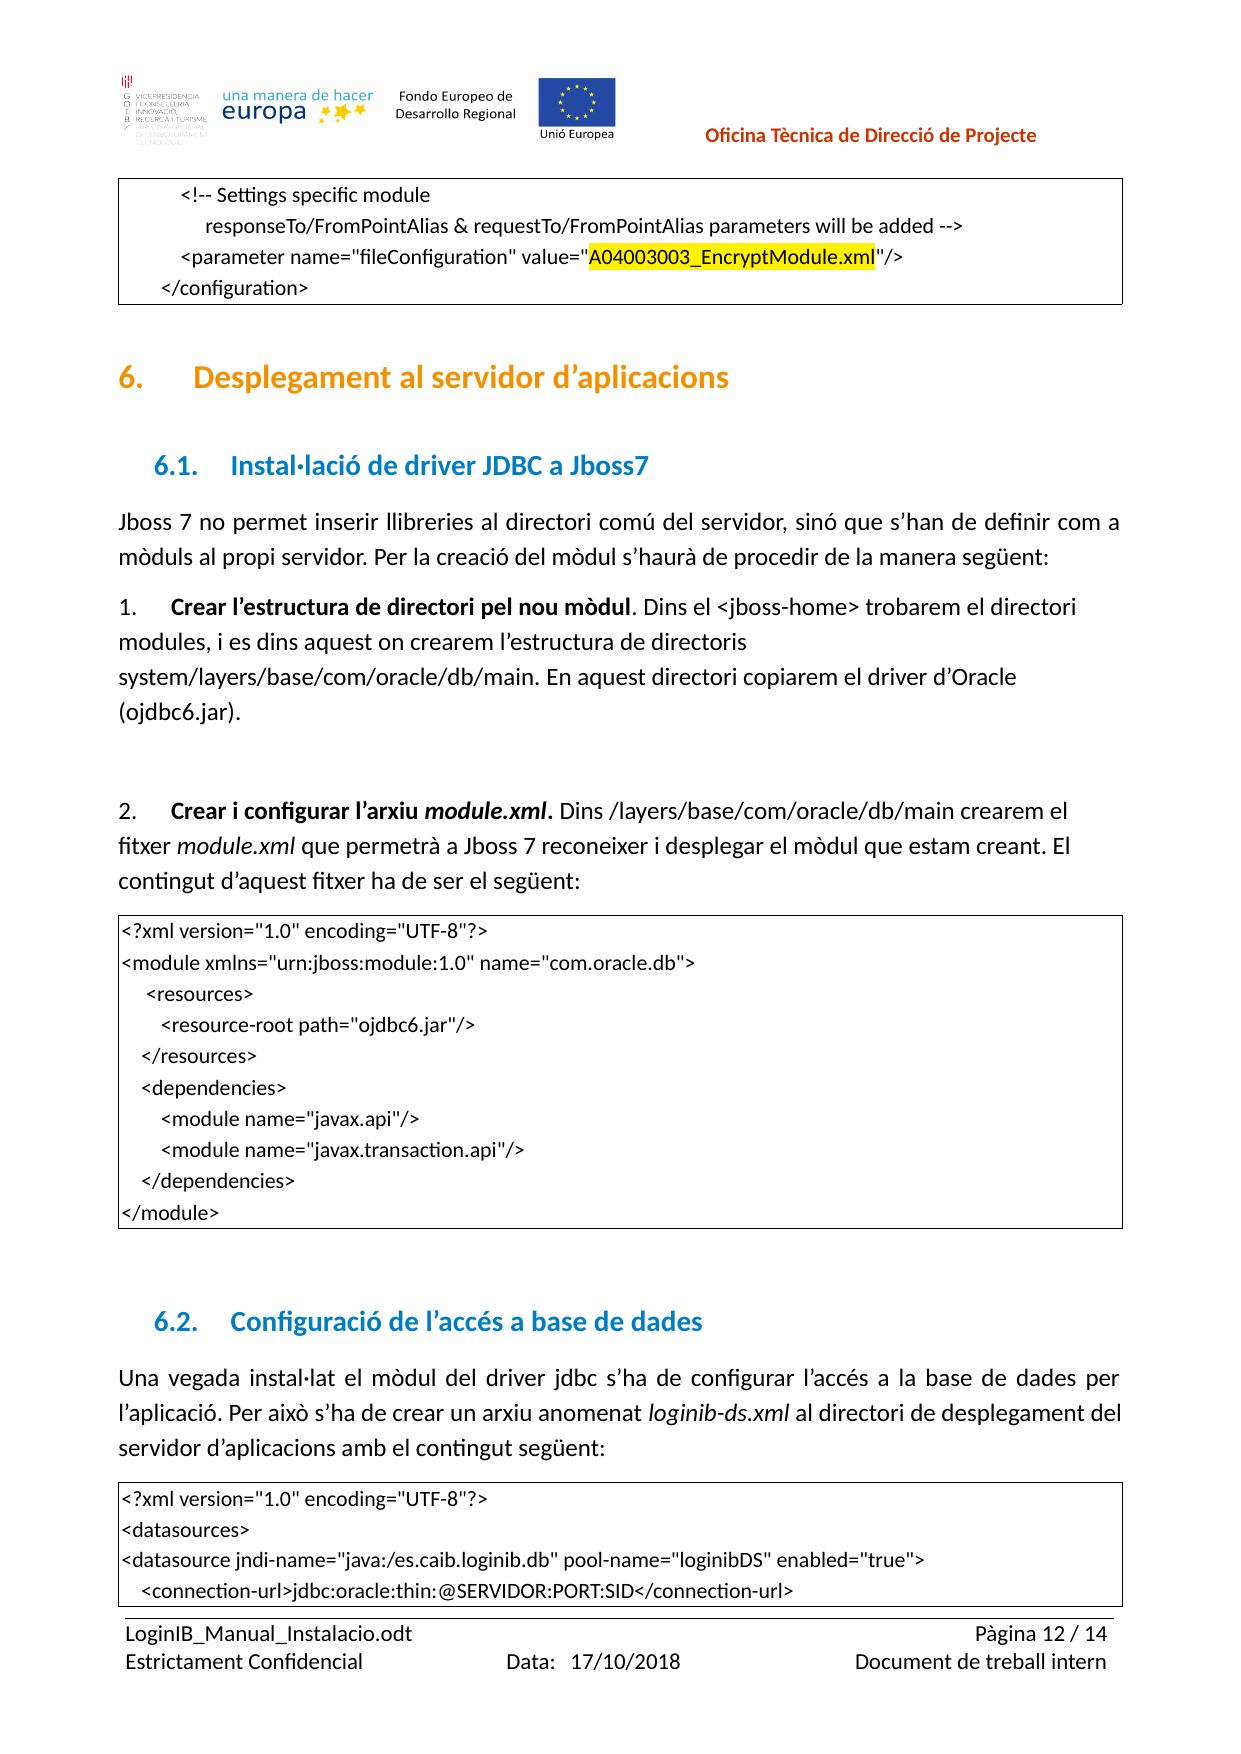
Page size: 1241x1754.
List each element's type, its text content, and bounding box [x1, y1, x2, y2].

text <datasource jndi-name="java:/es.caib.loginib.db" pool-name="loginibDS" enabled="true"> [119, 1543, 1122, 1573]
text <connection-url>jdbc:oracle:thin:@SERVIDOR:PORT:SID</connection-url> [119, 1574, 1122, 1606]
text <?xml version="1.0" encoding="UTF-8"?> [119, 1483, 1122, 1512]
picture [118, 73, 213, 147]
text <parameter name="fileConfiguration" value="A04003003_EncryptModule.xml"/> [119, 240, 1122, 270]
text </resources> [119, 1039, 1122, 1069]
text </configuration> [119, 271, 1122, 304]
text <datasources> [119, 1513, 1122, 1542]
text <dependencies> [119, 1071, 1122, 1100]
subtitle Configuració de l’accés a base de dades [153, 1303, 1122, 1339]
text <resources> [119, 977, 1122, 1007]
text <?xml version="1.0" encoding="UTF-8"?> [119, 916, 1122, 944]
text responseTo/FromPointAlias & requestTo/FromPointAlias parameters will be added --> [119, 209, 1122, 239]
subtitle Desplegament al servidor d’aplicacions [118, 356, 1122, 397]
text <!-- Settings specific module [119, 179, 1122, 207]
text 1. Crear l’estructura de directori pel nou mòdul. Dins el <jboss-home> trobarem el directori modules, i es dins aquest on crearem l’estructura de directoris system/layers/base/com/oracle/db/main. En aquest directori copiarem el driver d’Oracle (ojdbc6.jar). [81, 591, 1122, 726]
text 2. Crear i configurar l’arxiu module.xml. Dins /layers/base/com/oracle/db/main crearem el fitxer module.xml que permetrà a Jboss 7 reconeixer i desplegar el mòdul que estam creant. El contingut d’aquest fitxer ha de ser el següent: [81, 795, 1122, 895]
text </module> [119, 1196, 1122, 1228]
text Una vegada instal·lat el mòdul del driver jdbc s’ha de configurar l’accés a la base de dades per l’aplicació. Per això s’ha de crear un arxiu anomenat loginib-ds.xml al directori de desplegament del servidor d’aplicacions amb el contingut següent: [118, 1362, 1122, 1463]
text <resource-root path="ojdbc6.jar"/> [119, 1008, 1122, 1038]
text <module xmlns="urn:jboss:module:1.0" name="com.oracle.db"> [119, 946, 1122, 975]
text Jboss 7 no permet inserir llibreries al directori comú del servidor, sinó que s’han de definir com a mòduls al propi servidor. Per la creació del mòdul s’haurà de procedir de la manera següent: [118, 506, 1122, 572]
text <module name="javax.transaction.api"/> [119, 1133, 1122, 1163]
picture [219, 73, 621, 147]
subtitle Instal·lació de driver JDBC a Jboss7 [153, 447, 1122, 482]
text </dependencies> [119, 1164, 1122, 1194]
text <module name="javax.api"/> [119, 1102, 1122, 1132]
